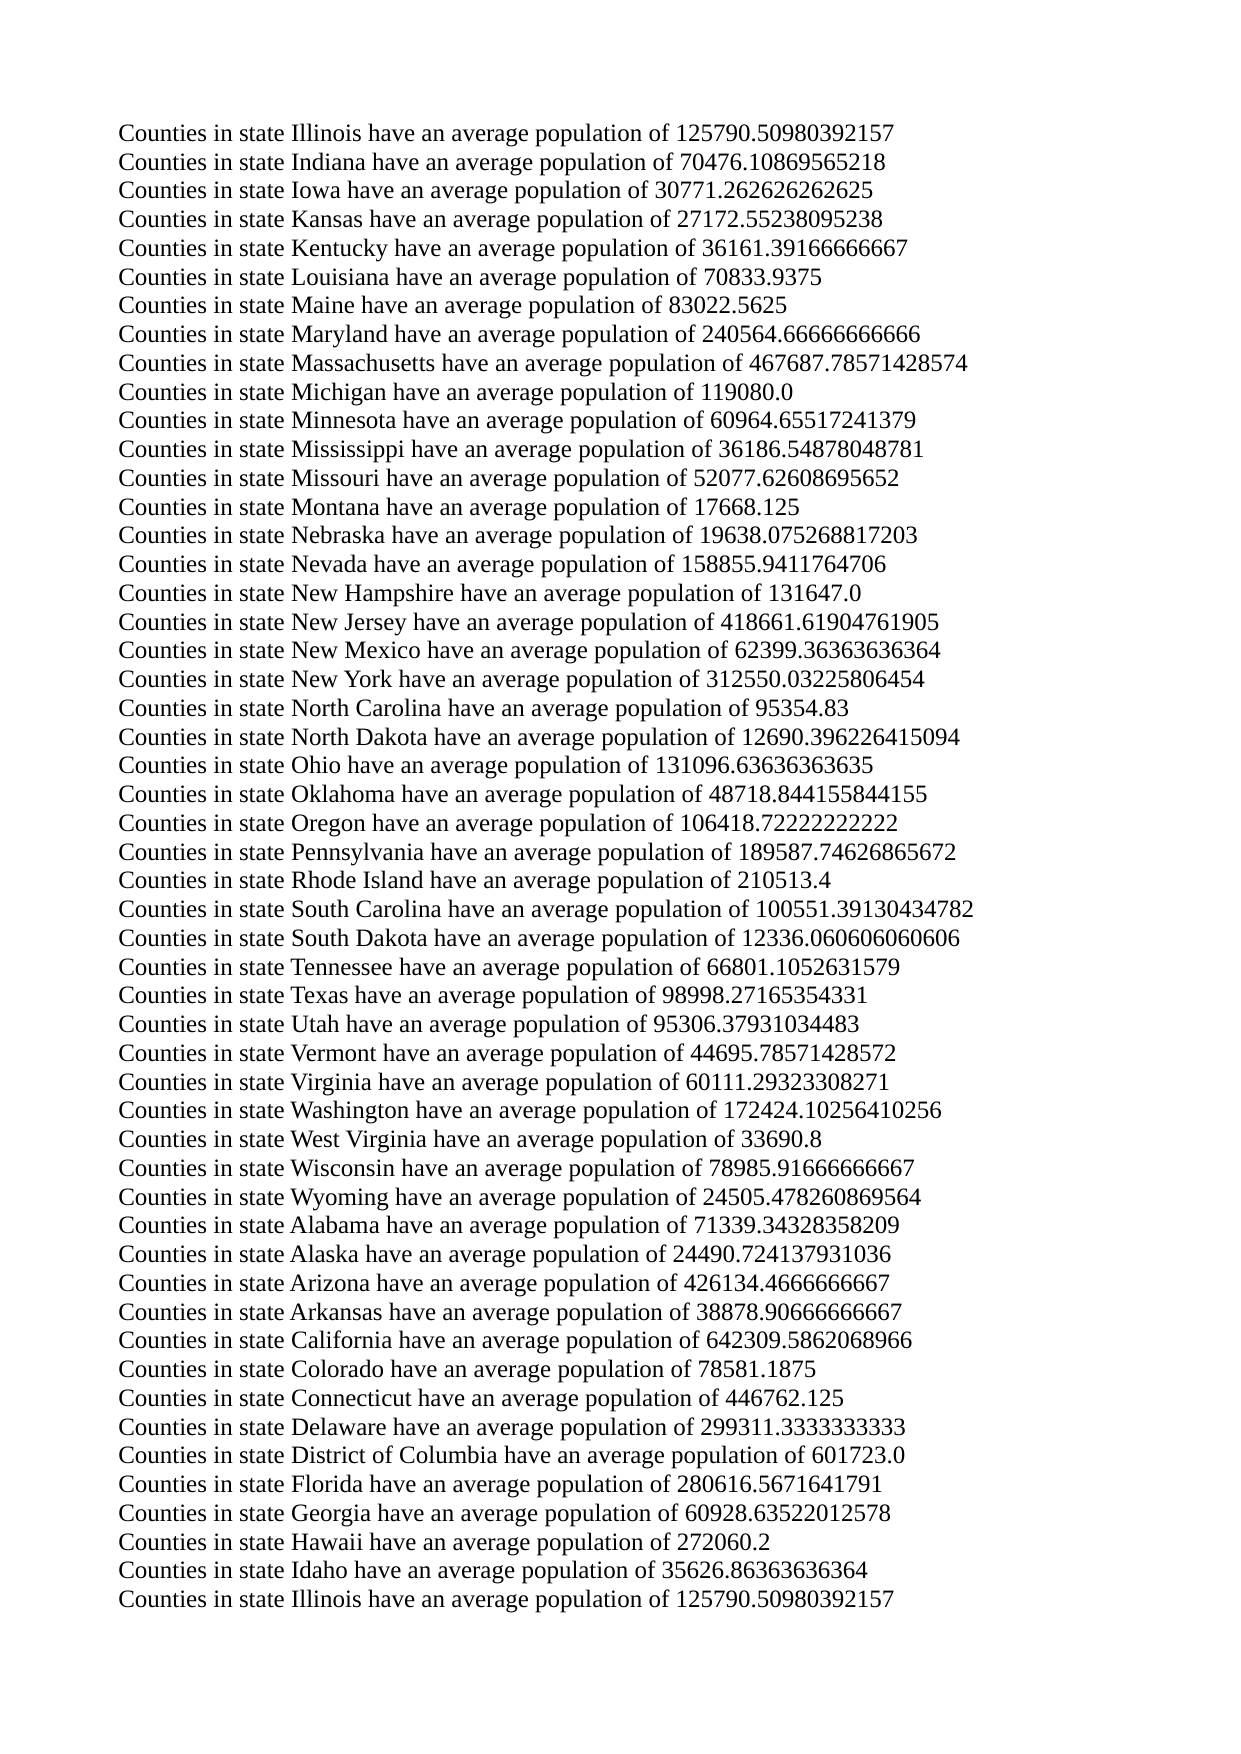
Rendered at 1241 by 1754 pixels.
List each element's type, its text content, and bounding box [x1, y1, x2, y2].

text Counties in state Delaware have an average population of 299311.3333333333 [118, 1412, 1122, 1441]
text Counties in state Illinois have an average population of 125790.50980392157 [118, 118, 1122, 147]
text Counties in state Massachusetts have an average population of 467687.78571428574 [118, 348, 1122, 377]
text Counties in state Kansas have an average population of 27172.55238095238 [118, 204, 1122, 233]
text Counties in state Illinois have an average population of 125790.50980392157 [118, 1584, 1122, 1613]
text Counties in state Ohio have an average population of 131096.63636363635 [118, 751, 1122, 779]
text Counties in state North Dakota have an average population of 12690.396226415094 [118, 722, 1122, 751]
text Counties in state South Dakota have an average population of 12336.060606060606 [118, 923, 1122, 952]
text Counties in state Louisiana have an average population of 70833.9375 [118, 262, 1122, 291]
text Counties in state Arkansas have an average population of 38878.90666666667 [118, 1297, 1122, 1326]
text Counties in state New Mexico have an average population of 62399.36363636364 [118, 636, 1122, 664]
text Counties in state Arizona have an average population of 426134.4666666667 [118, 1268, 1122, 1297]
text Counties in state Texas have an average population of 98998.27165354331 [118, 981, 1122, 1009]
text Counties in state Wisconsin have an average population of 78985.91666666667 [118, 1153, 1122, 1182]
text Counties in state Michigan have an average population of 119080.0 [118, 377, 1122, 406]
text Counties in state Connecticut have an average population of 446762.125 [118, 1383, 1122, 1412]
text Counties in state West Virginia have an average population of 33690.8 [118, 1124, 1122, 1153]
text Counties in state Utah have an average population of 95306.37931034483 [118, 1009, 1122, 1038]
text Counties in state Maryland have an average population of 240564.66666666666 [118, 319, 1122, 348]
text Counties in state Missouri have an average population of 52077.62608695652 [118, 463, 1122, 492]
text Counties in state New Hampshire have an average population of 131647.0 [118, 578, 1122, 607]
text Counties in state Washington have an average population of 172424.10256410256 [118, 1096, 1122, 1124]
text Counties in state Oklahoma have an average population of 48718.844155844155 [118, 779, 1122, 808]
text Counties in state Virginia have an average population of 60111.29323308271 [118, 1067, 1122, 1096]
text Counties in state Mississippi have an average population of 36186.54878048781 [118, 434, 1122, 463]
text Counties in state Kentucky have an average population of 36161.39166666667 [118, 233, 1122, 262]
text Counties in state South Carolina have an average population of 100551.39130434782 [118, 894, 1122, 923]
text Counties in state Montana have an average population of 17668.125 [118, 492, 1122, 521]
text Counties in state Pennsylvania have an average population of 189587.74626865672 [118, 837, 1122, 866]
text Counties in state Idaho have an average population of 35626.86363636364 [118, 1556, 1122, 1584]
text Counties in state Colorado have an average population of 78581.1875 [118, 1354, 1122, 1383]
text Counties in state New Jersey have an average population of 418661.61904761905 [118, 607, 1122, 636]
text Counties in state Nevada have an average population of 158855.9411764706 [118, 549, 1122, 578]
text Counties in state Iowa have an average population of 30771.262626262625 [118, 176, 1122, 204]
text Counties in state Hawaii have an average population of 272060.2 [118, 1527, 1122, 1556]
text Counties in state Maine have an average population of 83022.5625 [118, 291, 1122, 319]
text Counties in state Rhode Island have an average population of 210513.4 [118, 866, 1122, 894]
text Counties in state Oregon have an average population of 106418.72222222222 [118, 808, 1122, 837]
text Counties in state Alaska have an average population of 24490.724137931036 [118, 1239, 1122, 1268]
text Counties in state California have an average population of 642309.5862068966 [118, 1326, 1122, 1354]
text Counties in state Nebraska have an average population of 19638.075268817203 [118, 521, 1122, 549]
text Counties in state Minnesota have an average population of 60964.65517241379 [118, 406, 1122, 434]
text Counties in state Vermont have an average population of 44695.78571428572 [118, 1038, 1122, 1067]
text Counties in state Wyoming have an average population of 24505.478260869564 [118, 1182, 1122, 1211]
text Counties in state Georgia have an average population of 60928.63522012578 [118, 1498, 1122, 1527]
text Counties in state Florida have an average population of 280616.5671641791 [118, 1469, 1122, 1498]
text Counties in state Tennessee have an average population of 66801.1052631579 [118, 952, 1122, 981]
text Counties in state District of Columbia have an average population of 601723.0 [118, 1441, 1122, 1469]
text Counties in state Indiana have an average population of 70476.10869565218 [118, 147, 1122, 176]
text Counties in state Alabama have an average population of 71339.34328358209 [118, 1211, 1122, 1239]
text Counties in state New York have an average population of 312550.03225806454 [118, 664, 1122, 693]
text Counties in state North Carolina have an average population of 95354.83 [118, 693, 1122, 722]
